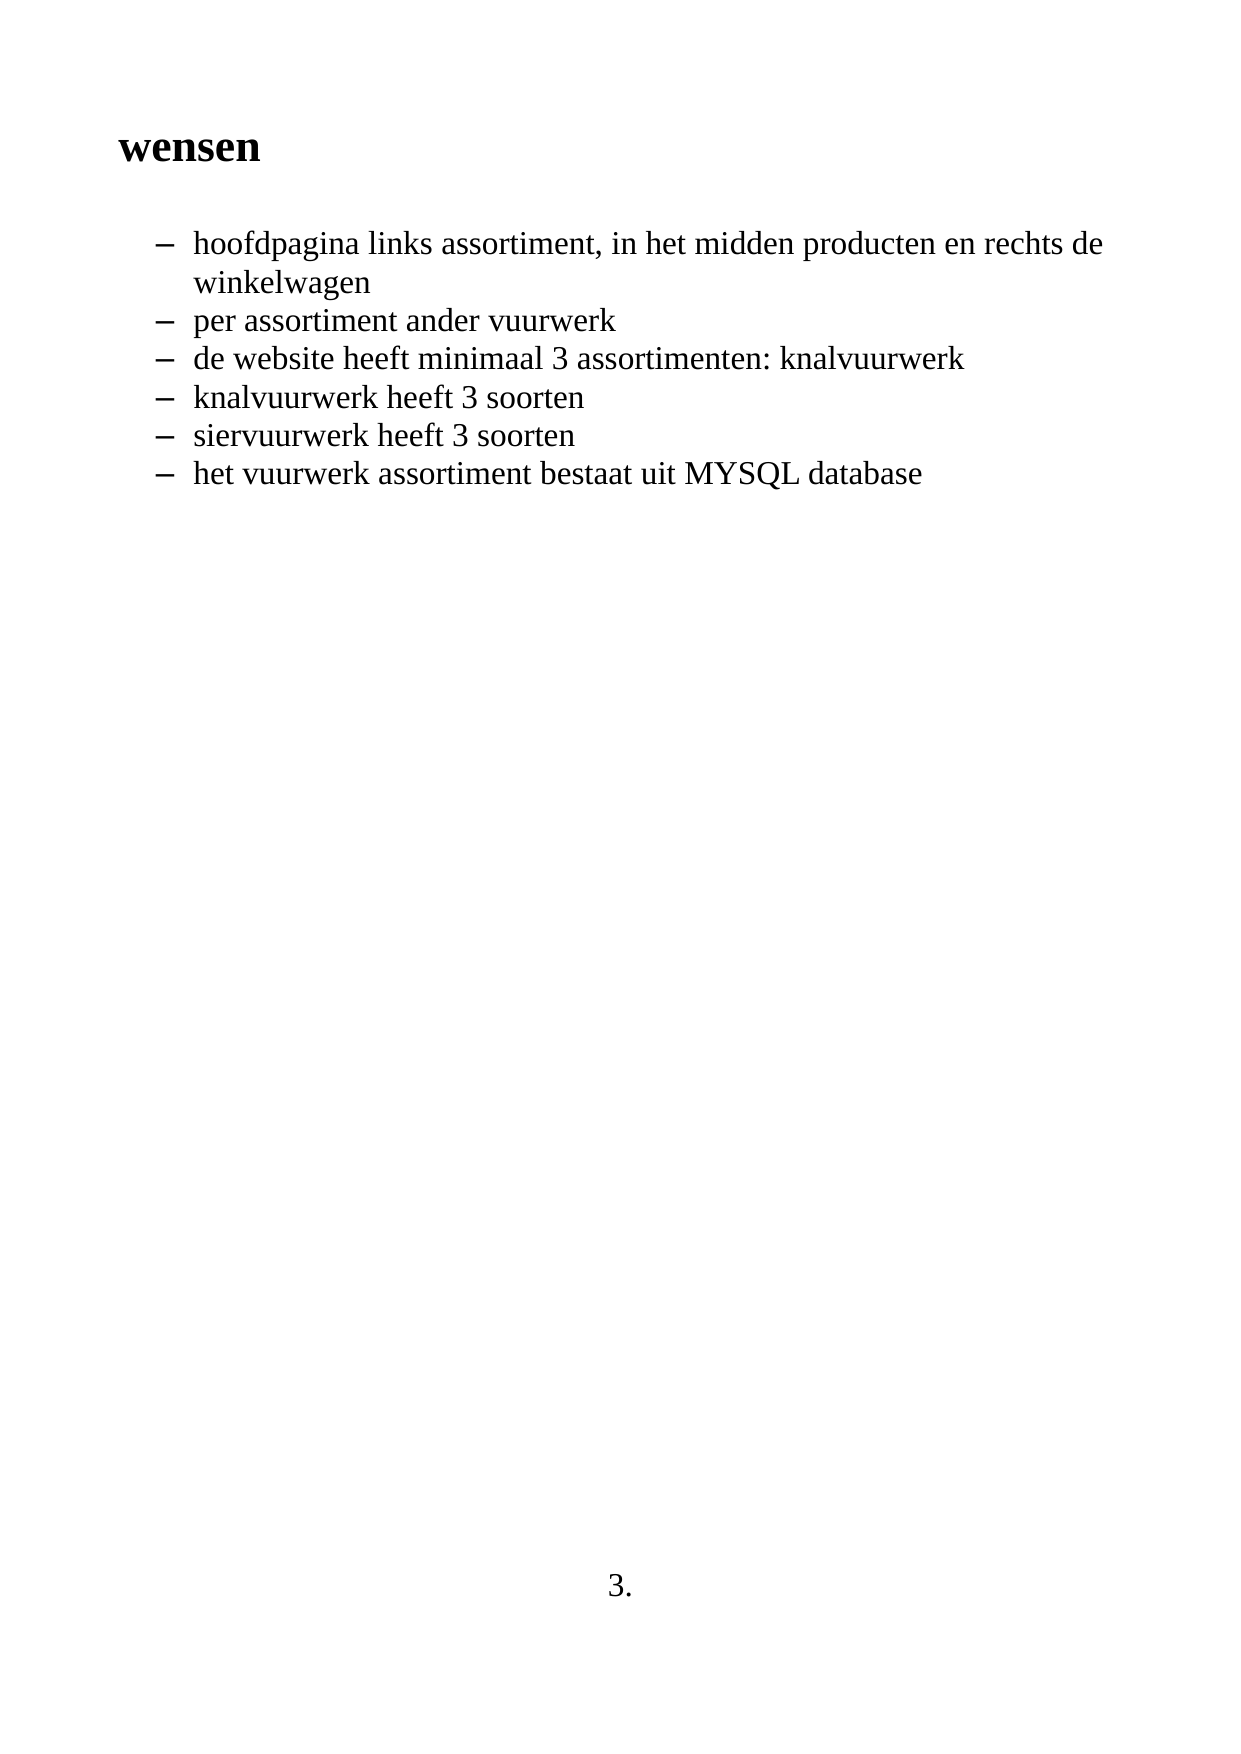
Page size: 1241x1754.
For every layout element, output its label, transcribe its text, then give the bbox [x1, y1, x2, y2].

text wensen [118, 118, 1122, 171]
list siervuurwerk heeft 3 soorten [156, 415, 1122, 453]
list knalvuurwerk heeft 3 soorten [156, 377, 1122, 415]
list per assortiment ander vuurwerk [156, 300, 1122, 338]
list de website heeft minimaal 3 assortimenten: knalvuurwerk [156, 338, 1122, 377]
list hoofdpagina links assortiment, in het midden producten en rechts de winkelwagen [156, 223, 1122, 300]
list het vuurwerk assortiment bestaat uit MYSQL database [156, 453, 1122, 492]
text 3. [118, 1565, 1122, 1603]
